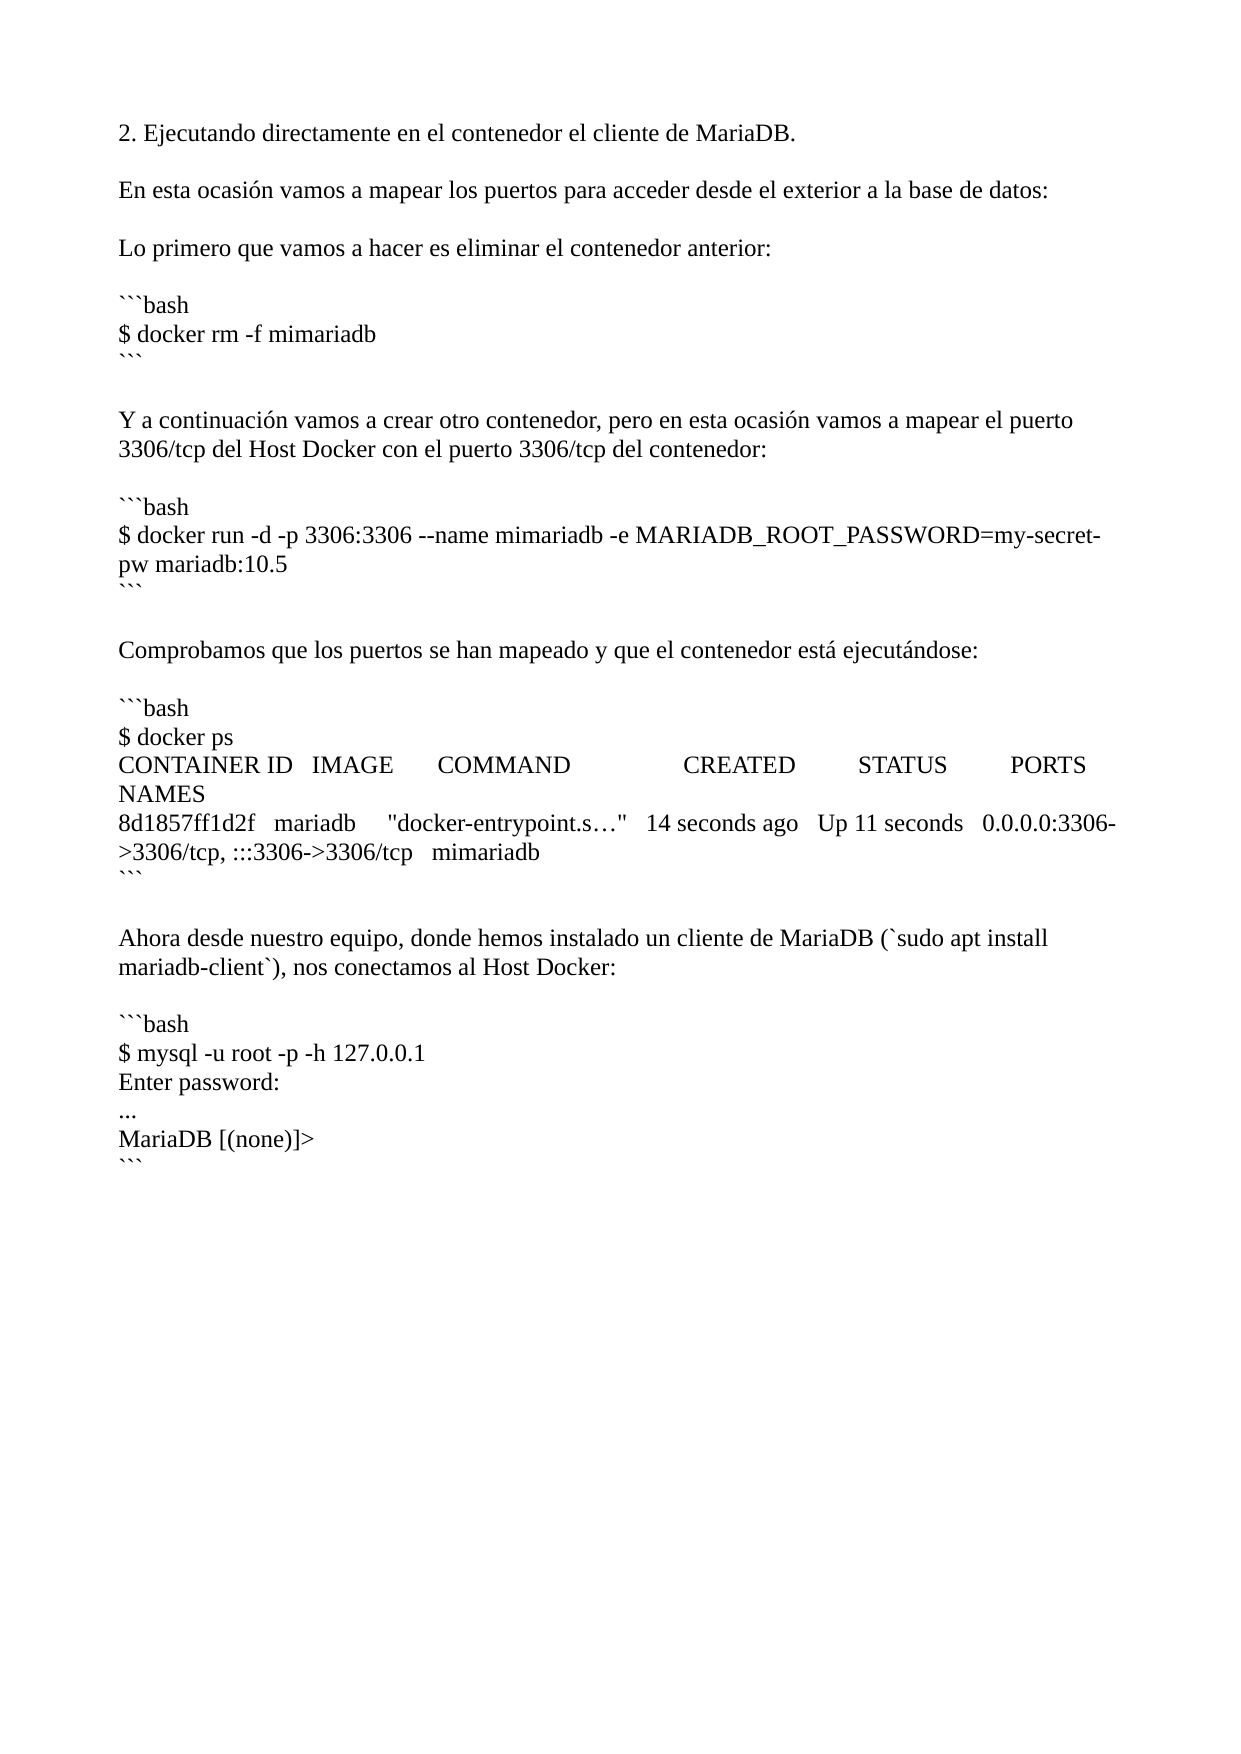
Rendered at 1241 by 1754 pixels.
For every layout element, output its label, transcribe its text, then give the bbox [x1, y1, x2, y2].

text ```bash [118, 1009, 1122, 1038]
text ```bash [118, 693, 1122, 722]
text ``` [118, 1153, 1122, 1182]
text 8d1857ff1d2f mariadb "docker-entrypoint.s…" 14 seconds ago Up 11 seconds 0.0.0.0:3306->3306/tcp, :::3306->3306/tcp mimariadb [118, 808, 1122, 866]
text $ docker rm -f mimariadb [118, 319, 1122, 348]
text 2. Ejecutando directamente en el contenedor el cliente de MariaDB. [118, 118, 1122, 147]
text Lo primero que vamos a hacer es eliminar el contenedor anterior: [118, 233, 1122, 262]
text Comprobamos que los puertos se han mapeado y que el contenedor está ejecutándose: [118, 636, 1122, 664]
text $ mysql -u root -p -h 127.0.0.1 [118, 1038, 1122, 1067]
text Ahora desde nuestro equipo, donde hemos instalado un cliente de MariaDB (`sudo apt install mariadb-client`), nos conectamos al Host Docker: [118, 923, 1122, 981]
text ``` [118, 866, 1122, 894]
text En esta ocasión vamos a mapear los puertos para acceder desde el exterior a la base de datos: [118, 176, 1122, 204]
text ... [118, 1096, 1122, 1124]
text Enter password: [118, 1067, 1122, 1096]
text CONTAINER ID IMAGE COMMAND CREATED STATUS PORTS NAMES [118, 751, 1122, 808]
text ``` [118, 578, 1122, 607]
text MariaDB [(none)]> [118, 1124, 1122, 1153]
text $ docker ps [118, 722, 1122, 751]
text Y a continuación vamos a crear otro contenedor, pero en esta ocasión vamos a mapear el puerto 3306/tcp del Host Docker con el puerto 3306/tcp del contenedor: [118, 406, 1122, 463]
text ```bash [118, 291, 1122, 319]
text $ docker run -d -p 3306:3306 --name mimariadb -e MARIADB_ROOT_PASSWORD=my-secret-pw mariadb:10.5 [118, 521, 1122, 578]
text ```bash [118, 492, 1122, 521]
text ``` [118, 348, 1122, 377]
